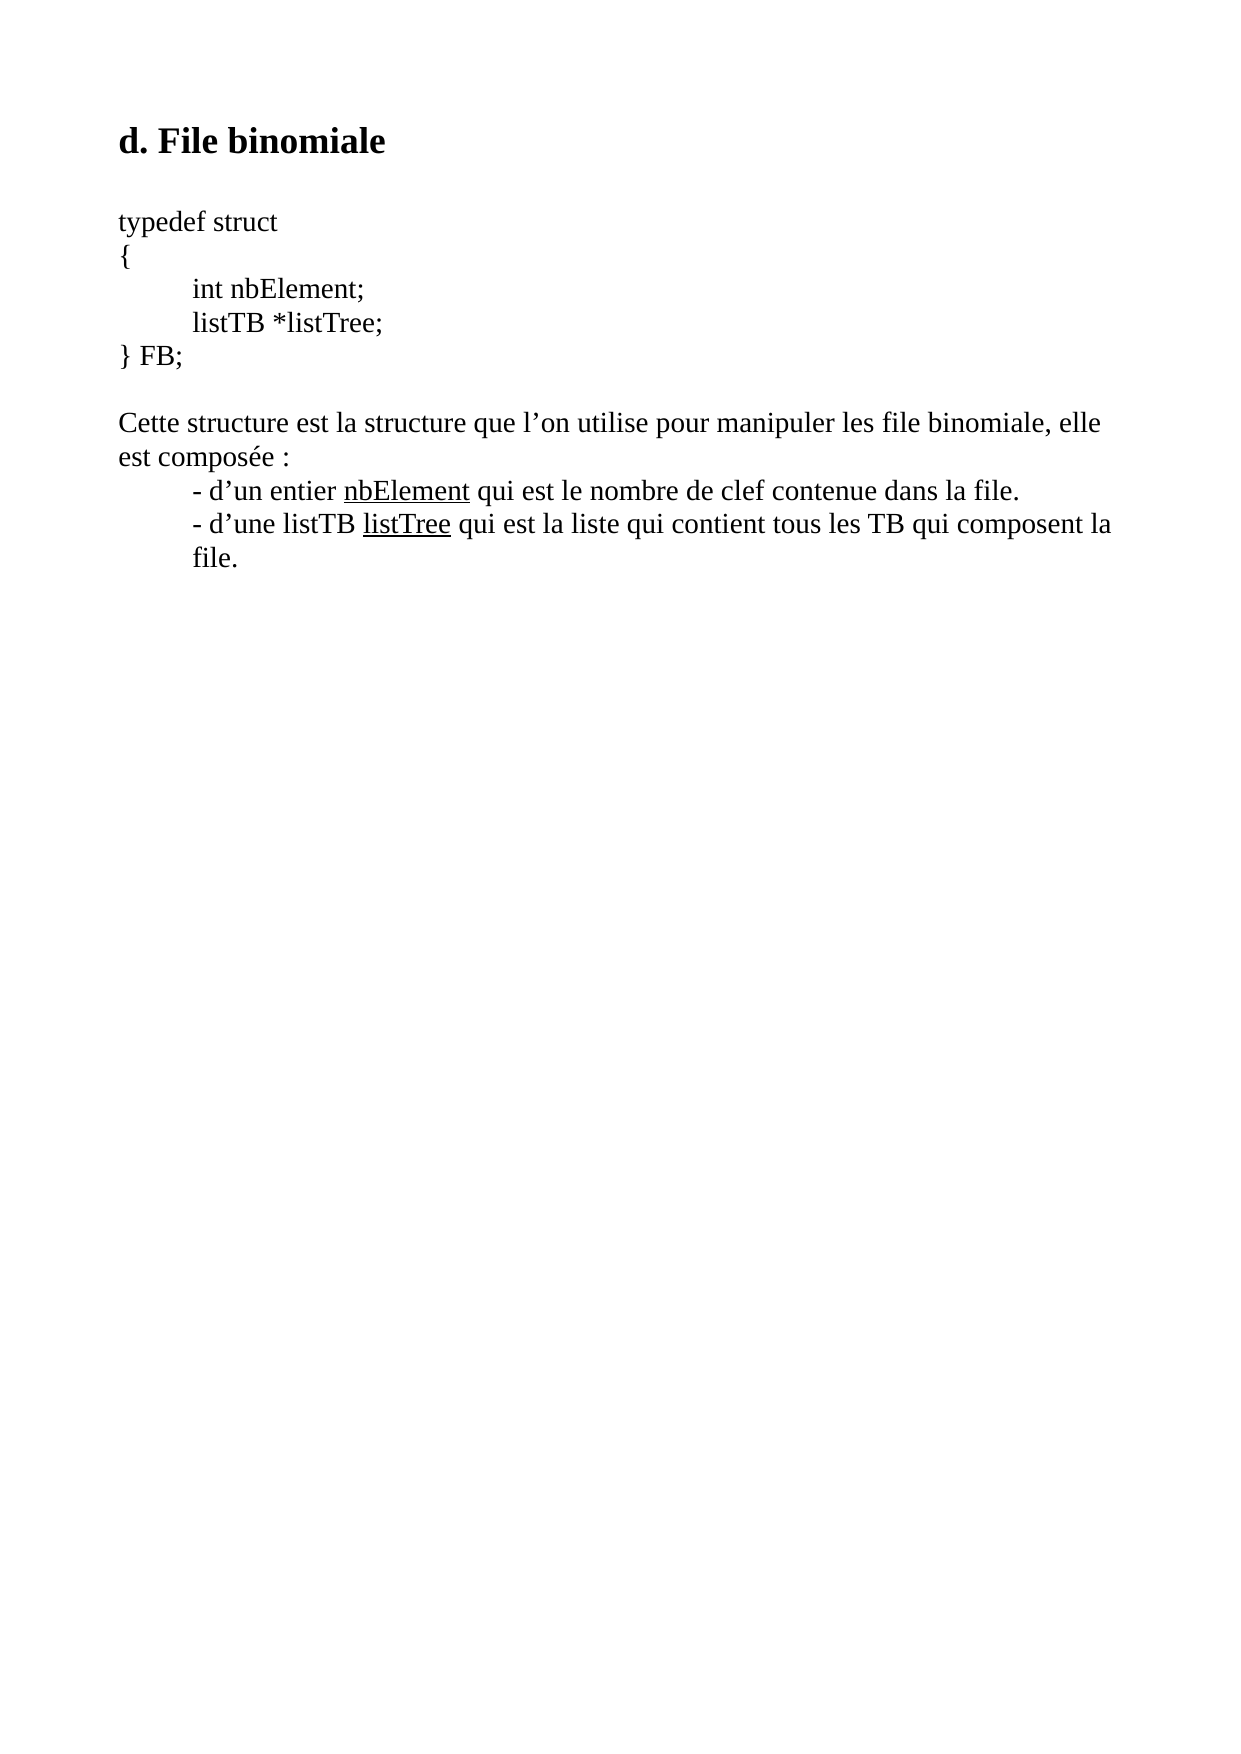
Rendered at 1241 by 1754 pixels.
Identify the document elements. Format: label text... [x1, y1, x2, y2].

text Cette structure est la structure que l’on utilise pour manipuler les file binomiale, elle est composée : [118, 406, 1122, 473]
text } FB; [118, 338, 1122, 372]
text d. File binomiale [118, 118, 1122, 161]
text typedef struct [118, 204, 1122, 238]
text - d’une listTB listTree qui est la liste qui contient tous les TB qui composent la file. [118, 506, 1122, 573]
text int nbElement; [118, 271, 1122, 305]
text listTB *listTree; [118, 305, 1122, 338]
text { [118, 238, 1122, 271]
text - d’un entier nbElement qui est le nombre de clef contenue dans la file. [118, 473, 1122, 506]
